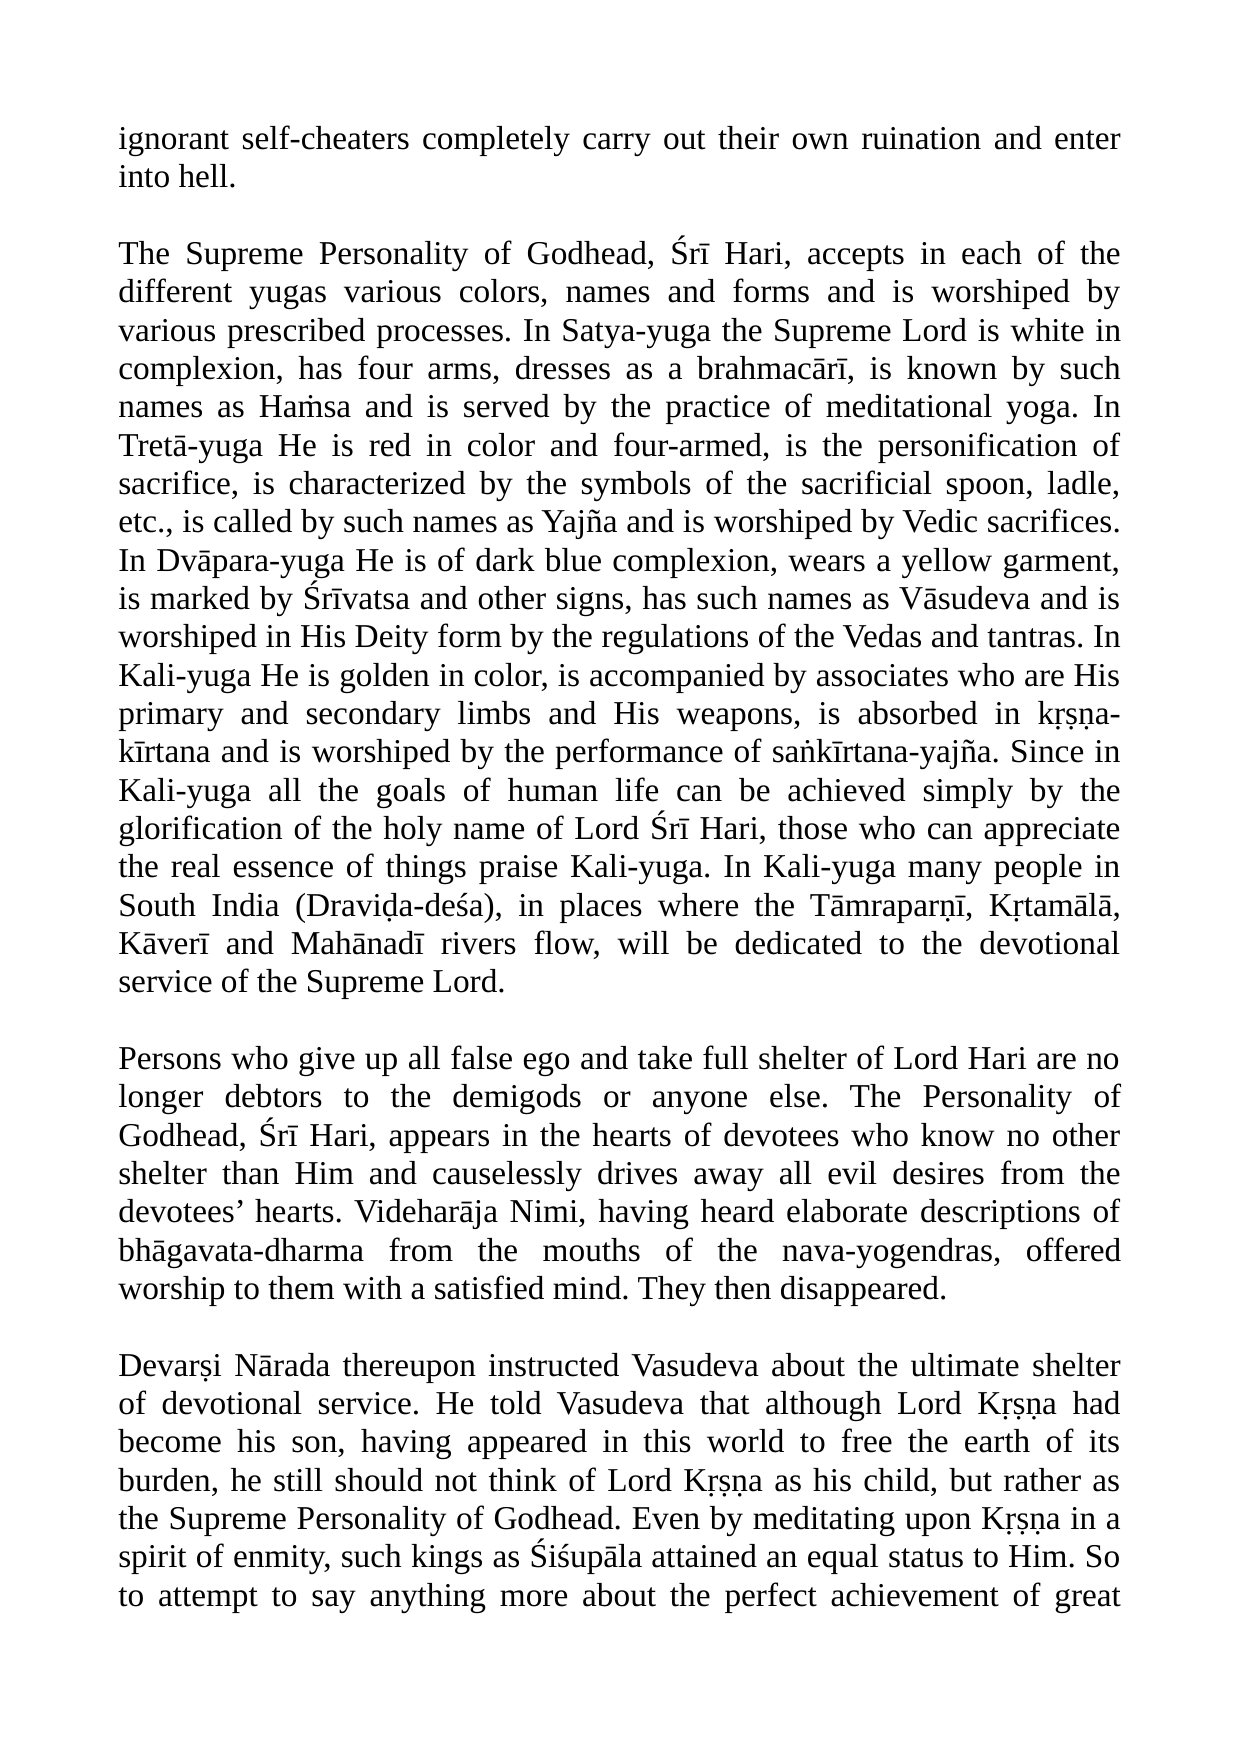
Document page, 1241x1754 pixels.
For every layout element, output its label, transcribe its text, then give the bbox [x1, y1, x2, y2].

text Persons who give up all false ego and take full shelter of Lord Hari are no longer debtors to the demigods or anyone else. The Personality of Godhead, Śrī Hari, appears in the hearts of devotees who know no other shelter than Him and causelessly drives away all evil desires from the devotees’ hearts. Videharāja Nimi, having heard elaborate descriptions of bhāgavata-dharma from the mouths of the nava-yogendras, offered worship to them with a satisfied mind. They then disappeared. [118, 1038, 1122, 1306]
text Devarṣi Nārada thereupon instructed Vasudeva about the ultimate shelter of devotional service. He told Vasudeva that although Lord Kṛṣṇa had become his son, having appeared in this world to free the earth of its burden, he still should not think of Lord Kṛṣṇa as his child, but rather as the Supreme Personality of Godhead. Even by meditating upon Kṛṣṇa in a spirit of enmity, such kings as Śiśupāla attained an equal status to Him. So to attempt to say anything more about the perfect achievement of great [118, 1345, 1122, 1613]
text The Supreme Personality of Godhead, Śrī Hari, accepts in each of the different yugas various colors, names and forms and is worshiped by various prescribed processes. In Satya-yuga the Supreme Lord is white in complexion, has four arms, dresses as a brahmacārī, is known by such names as Haṁsa and is served by the practice of meditational yoga. In Tretā-yuga He is red in color and four-armed, is the personification of sacrifice, is characterized by the symbols of the sacrificial spoon, ladle, etc., is called by such names as Yajña and is worshiped by Vedic sacrifices. In Dvāpara-yuga He is of dark blue complexion, wears a yellow garment, is marked by Śrīvatsa and other signs, has such names as Vāsudeva and is worshiped in His Deity form by the regulations of the Vedas and tantras. In Kali-yuga He is golden in color, is accompanied by associates who are His primary and secondary limbs and His weapons, is absorbed in kṛṣṇa-kīrtana and is worshiped by the performance of saṅkīrtana-yajña. Since in Kali-yuga all the goals of human life can be achieved simply by the glorification of the holy name of Lord Śrī Hari, those who can appreciate the real essence of things praise Kali-yuga. In Kali-yuga many people in South India (Draviḍa-deśa), in places where the Tāmraparṇī, Kṛtamālā, Kāverī and Mahānadī rivers flow, will be dedicated to the devotional service of the Supreme Lord. [118, 233, 1122, 1000]
text ignorant self-cheaters completely carry out their own ruination and enter into hell. [118, 118, 1122, 195]
